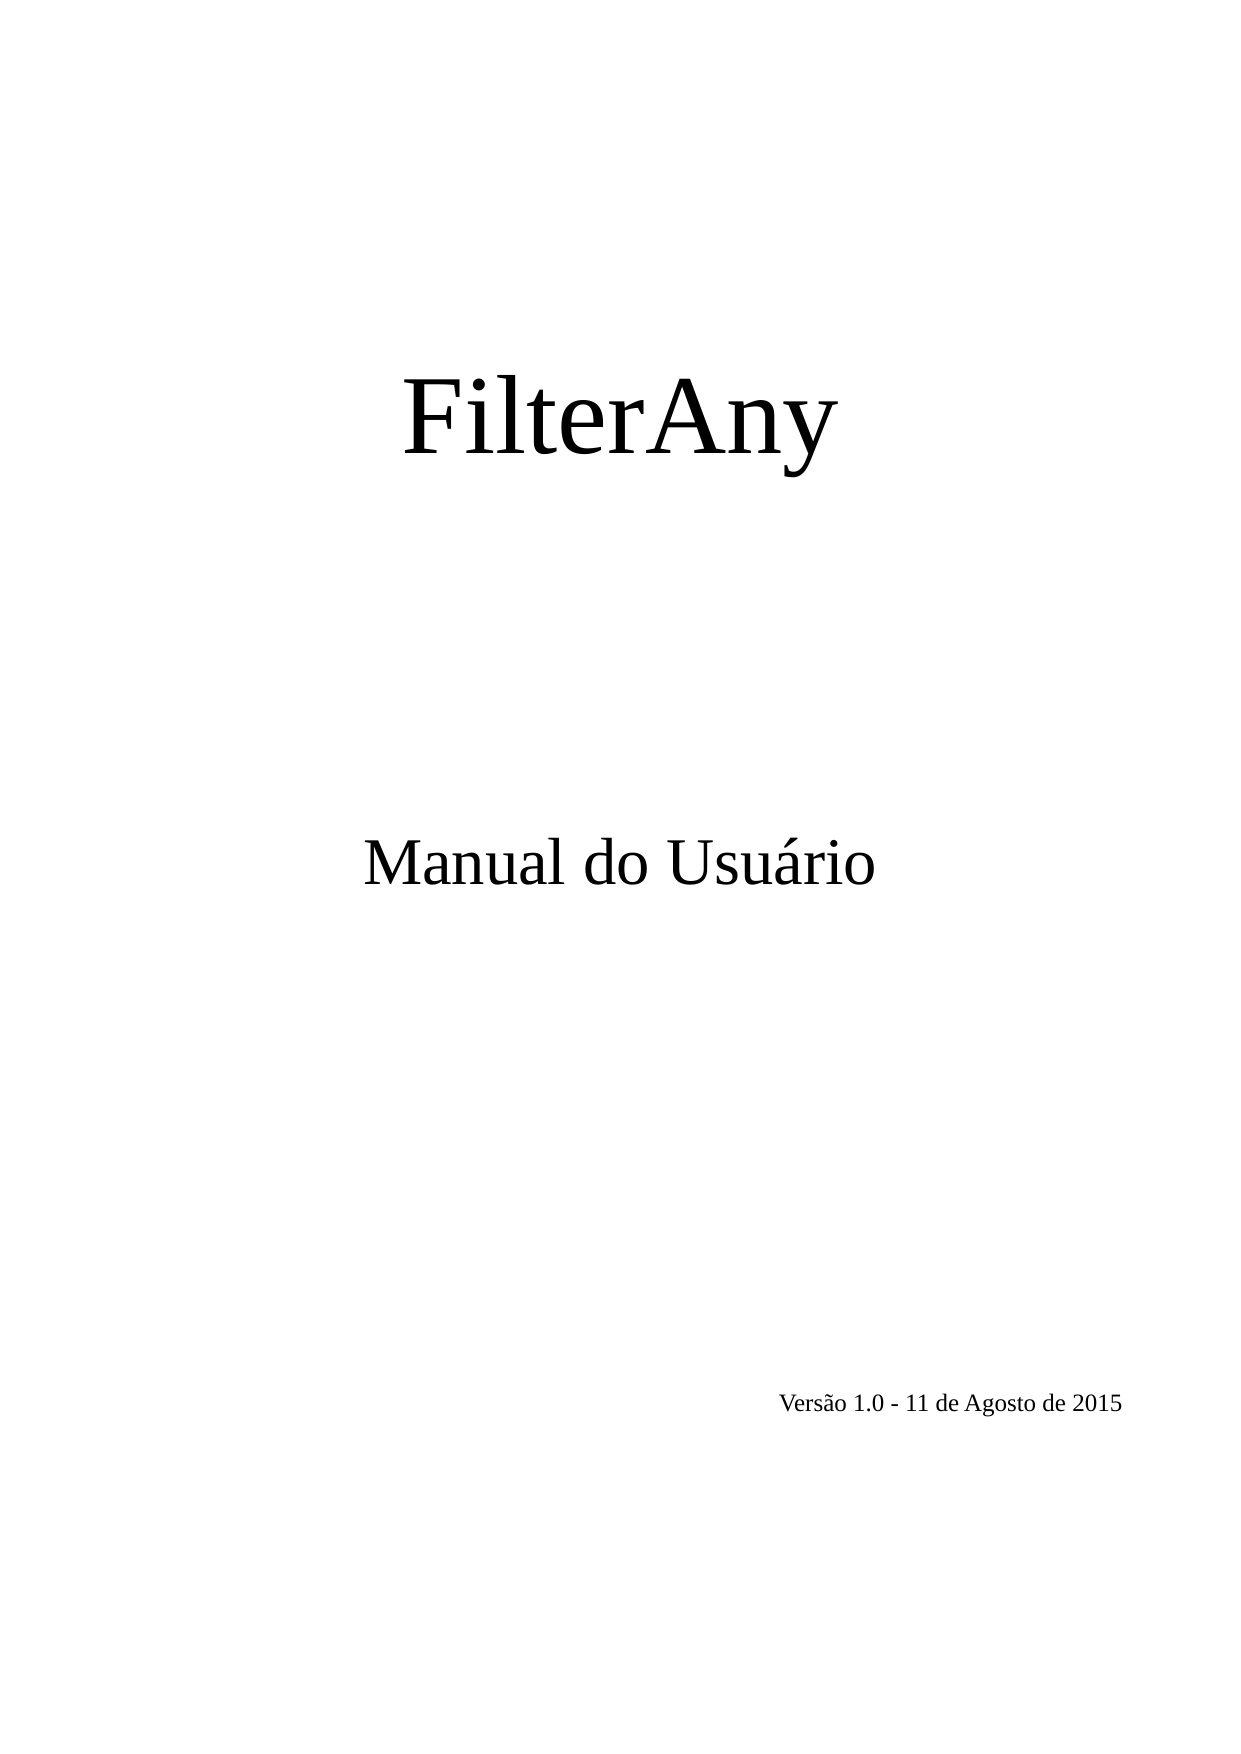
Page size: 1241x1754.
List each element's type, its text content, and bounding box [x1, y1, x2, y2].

text Manual do Usuário [118, 822, 1122, 899]
text FilterAny [118, 348, 1122, 477]
text Versão 1.0 - 11 de Agosto de 2015 [118, 1388, 1122, 1417]
